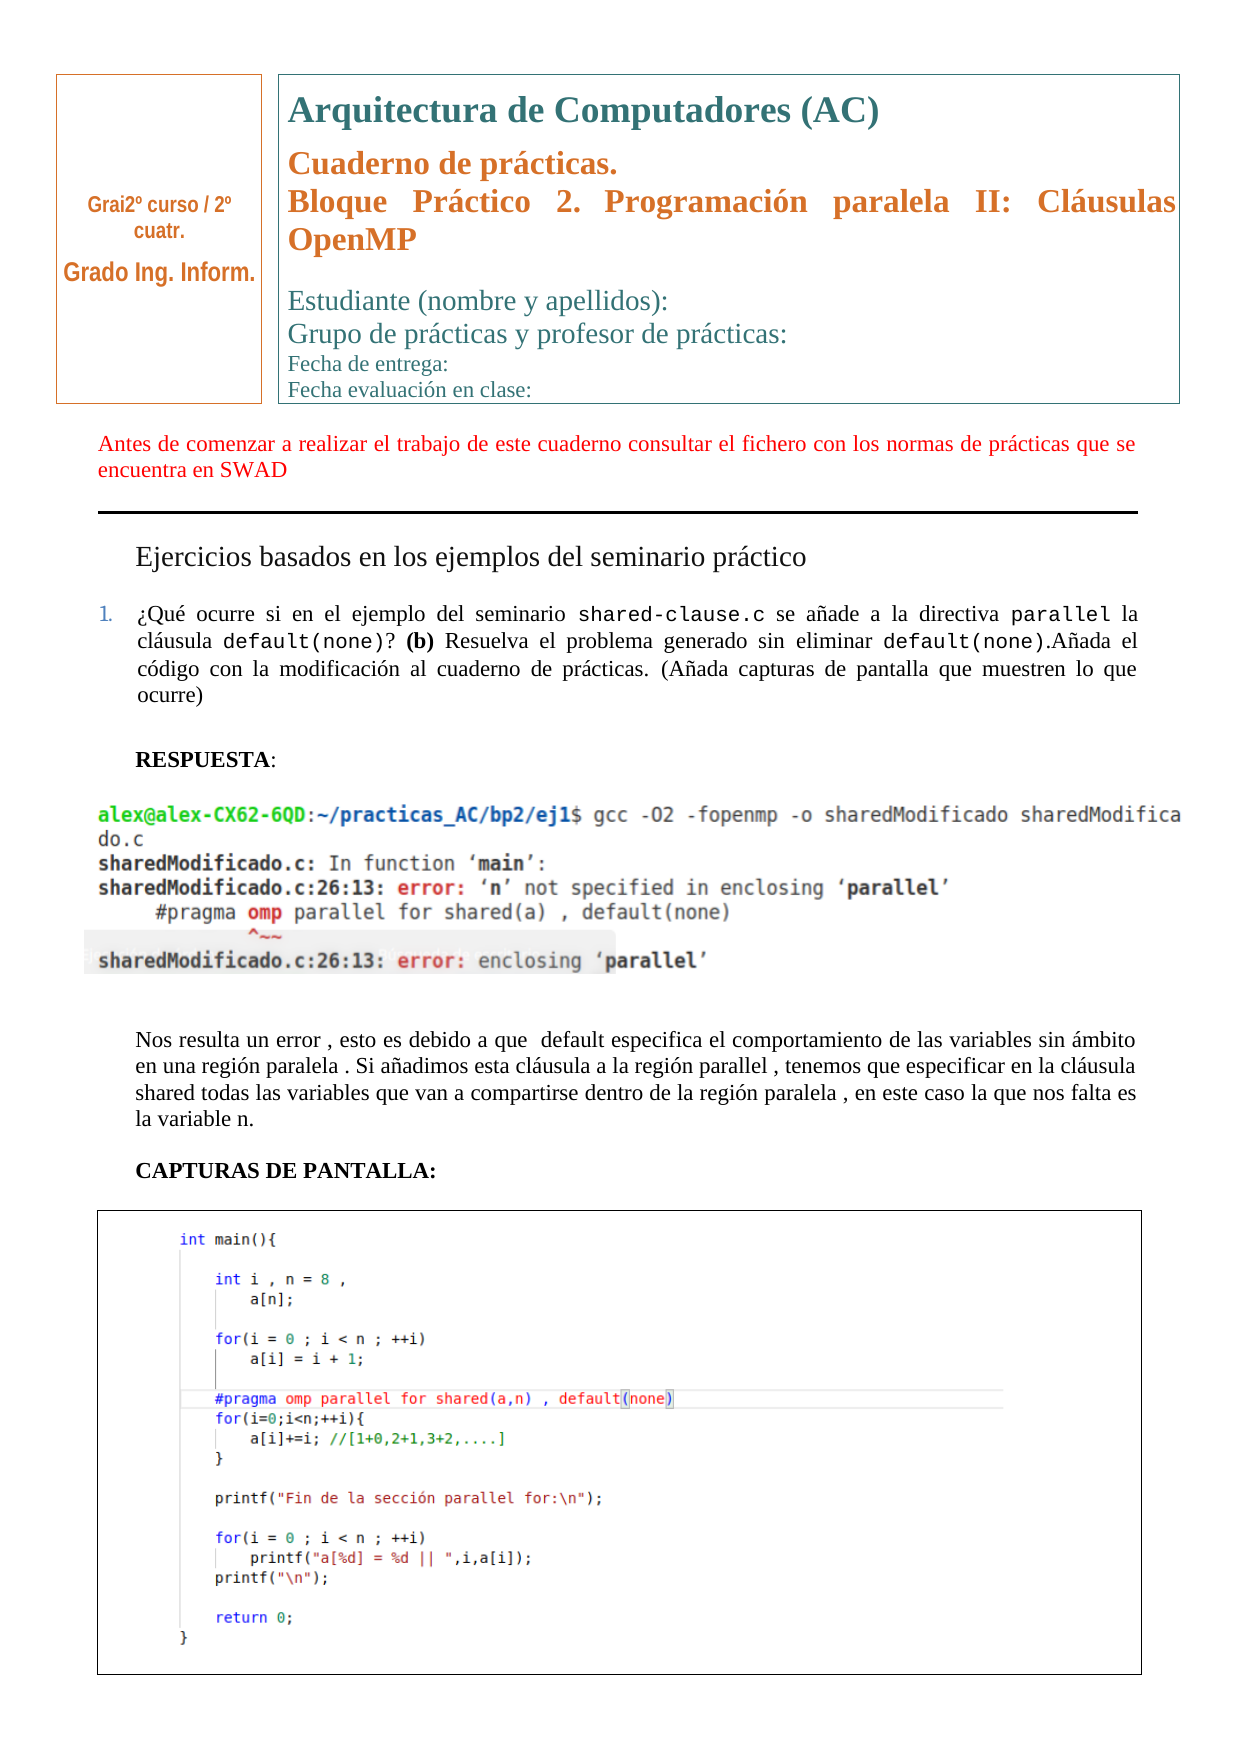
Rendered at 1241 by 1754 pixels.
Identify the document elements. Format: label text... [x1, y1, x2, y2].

picture [84, 801, 1194, 974]
table_header Grai2º curso / 2º cuatr. Grado Ing. Inform. [57, 75, 261, 403]
picture [171, 1231, 1004, 1674]
table_header Arquitectura de Computadores (AC) Cuaderno de prácticas. Bloque Práctico 2. Programación paralela II: Cláusulas OpenMP Estudiante (nombre y apellidos): Grupo de prácticas y profesor de prácticas: Fecha de entrega: Fecha evaluación en clase: [279, 75, 1179, 403]
table_header [98, 1211, 1141, 1673]
text RESPUESTA: [135, 746, 1138, 773]
list ¿Qué ocurre si en el ejemplo del seminario shared-clause.c se añade a la directiva parallel la cláusula default(none)? (b) Resuelva el problema generado sin eliminar default(none).Añada el código con la modificación al cuaderno de prácticas. (Añada capturas de pantalla que muestren lo que ocurre) [99, 600, 1138, 708]
text Antes de comenzar a realizar el trabajo de este cuaderno consultar el fichero con los normas de prácticas que se encuentra en SWAD [98, 430, 1138, 483]
subtitle Ejercicios basados en los ejemplos del seminario práctico [98, 539, 1138, 573]
text Nos resulta un error , esto es debido a que default especifica el comportamiento de las variables sin ámbito en una región paralela . Si añadimos esta cláusula a la región parallel , tenemos que especificar en la cláusula shared todas las variables que van a compartirse dentro de la región paralela , en este caso la que nos falta es la variable n. [135, 1026, 1138, 1131]
text CAPTURAS DE PANTALLA: [135, 1158, 1138, 1184]
table_header [262, 74, 278, 403]
